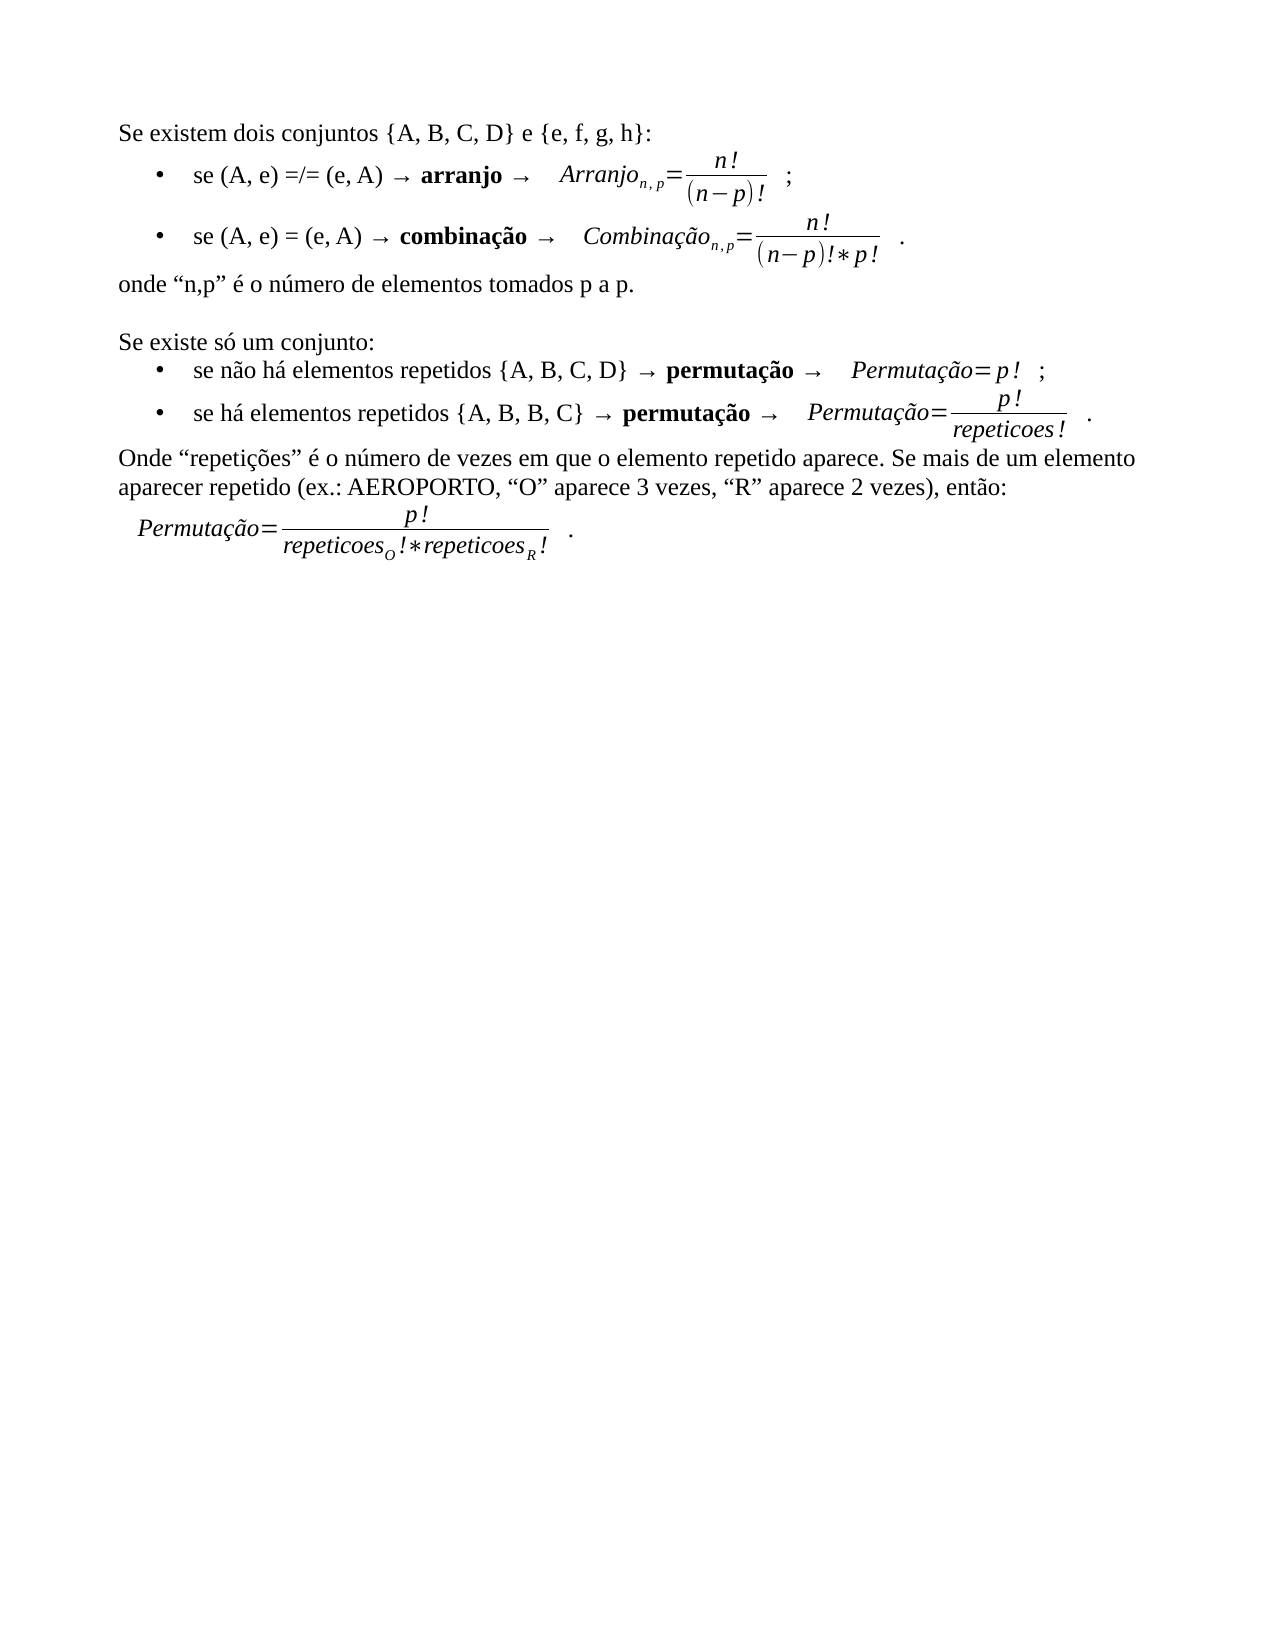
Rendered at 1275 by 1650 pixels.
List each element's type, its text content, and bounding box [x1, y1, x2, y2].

list se (A, e) =/= (e, A) → arranjo → ; [156, 147, 1157, 208]
list se não há elementos repetidos {A, B, C, D} → permutação → ; [156, 356, 1157, 384]
text Se existe só um conjunto: [118, 327, 1157, 356]
text onde “n,p” é o número de elementos tomados p a p. [118, 269, 1157, 298]
text Se existem dois conjuntos {A, B, C, D} e {e, f, g, h}: [118, 118, 1157, 147]
list se (A, e) = (e, A) → combinação → . [156, 208, 1157, 269]
list se há elementos repetidos {A, B, B, C} → permutação → . [156, 384, 1157, 443]
text Onde “repetições” é o número de vezes em que o elemento repetido aparece. Se mais de um elemento aparecer repetido (ex.: AEROPORTO, “O” aparece 3 vezes, “R” aparece 2 vezes), então: . [118, 443, 1157, 563]
